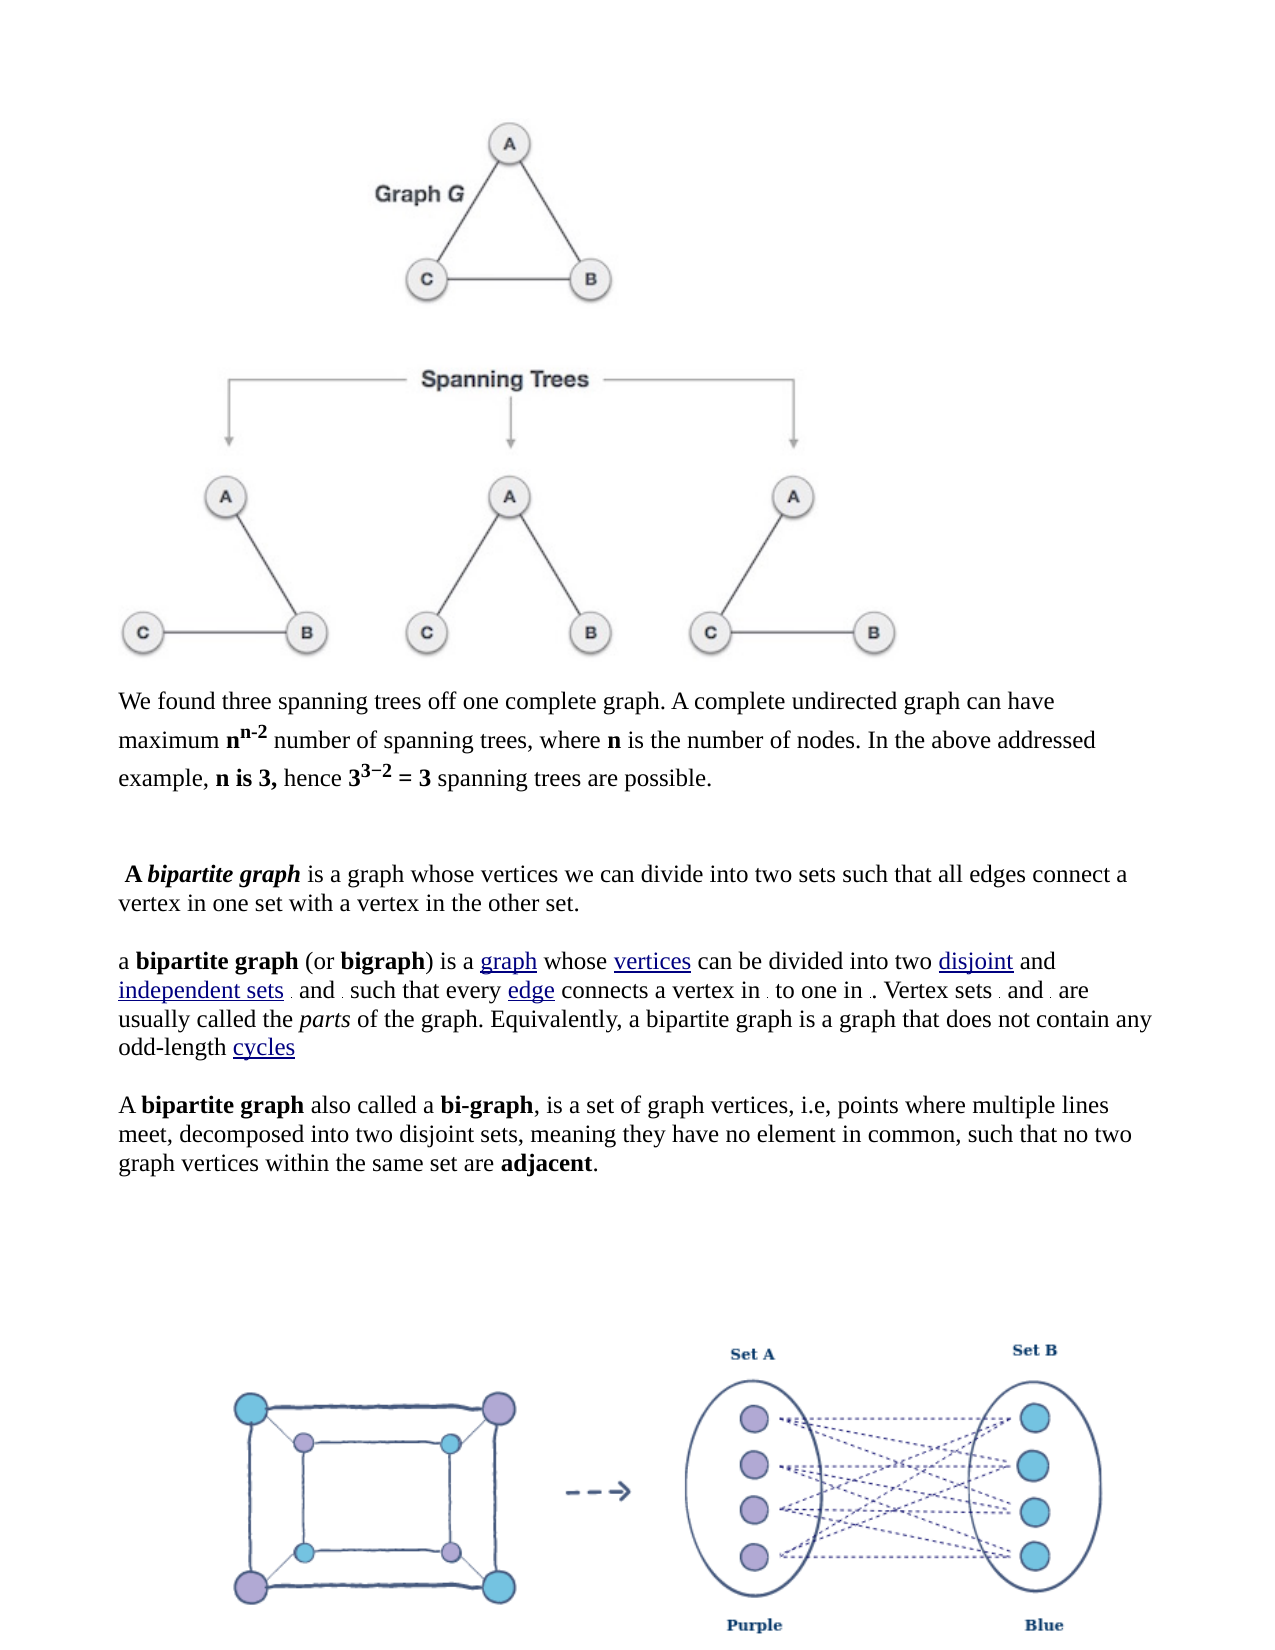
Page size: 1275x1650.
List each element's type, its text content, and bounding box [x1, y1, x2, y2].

text A bipartite graph also called a bi-graph, is a set of graph vertices, i.e, points where multiple lines meet, decomposed into two disjoint sets, meaning they have no element in common, such that no two graph vertices within the same set are adjacent. [118, 1091, 1157, 1177]
text A bipartite graph is a graph whose vertices we can divide into two sets such that all edges connect a vertex in one set with a vertex in the other set. [118, 859, 1157, 917]
text We found three spanning trees off one complete graph. A complete undirected graph can have maximum nn-2 number of spanning trees, where n is the number of nodes. In the above addressed example, n is 3, hence 33−2 = 3 spanning trees are possible. [118, 686, 1157, 792]
picture [143, 1301, 1133, 1650]
text a bipartite graph (or bigraph) is a graph whose vertices can be divided into two disjoint and independent sets and such that every edge connects a vertex in to one in . Vertex sets and are usually called the parts of the graph. Equivalently, a bipartite graph is a graph that does not contain any odd-length cycles [118, 946, 1157, 1061]
picture [118, 118, 900, 662]
